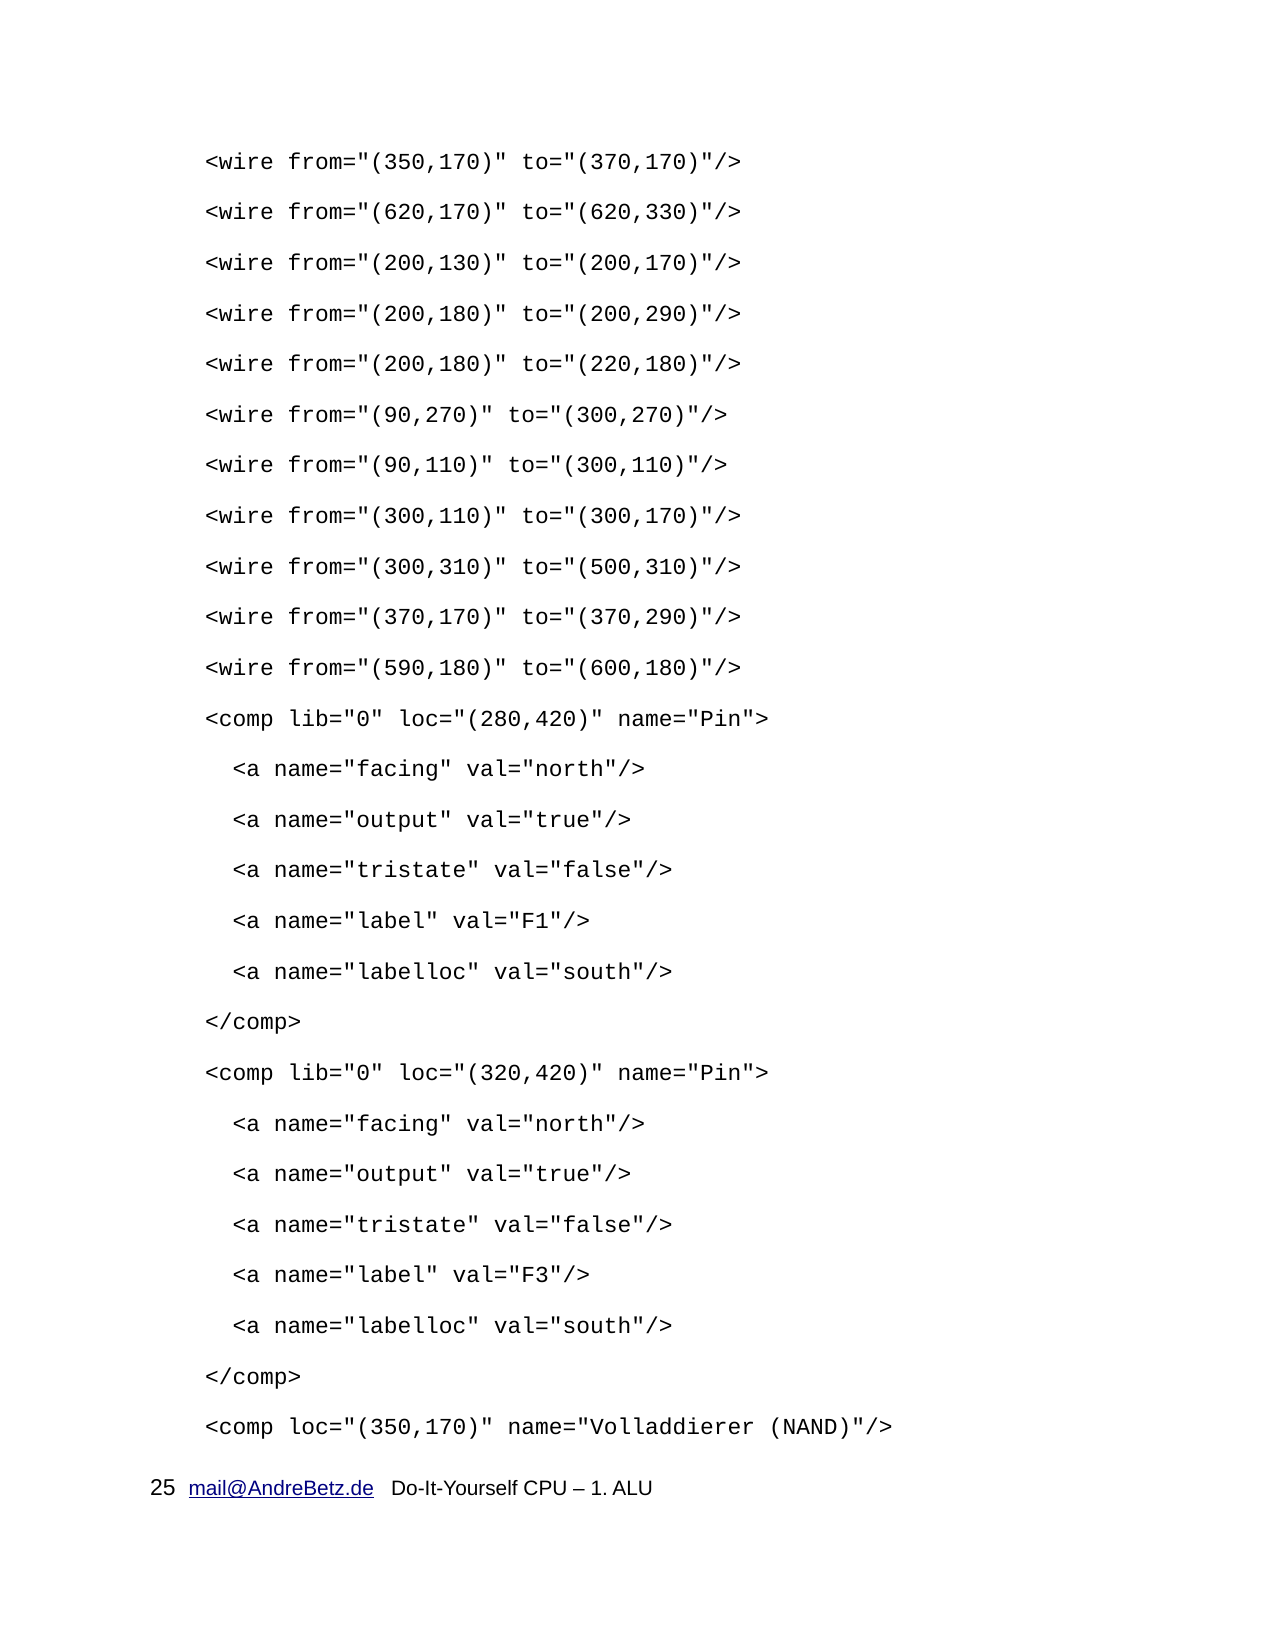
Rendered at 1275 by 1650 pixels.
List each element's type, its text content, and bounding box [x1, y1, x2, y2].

text <a name="label" val="F1"/> [150, 909, 1125, 935]
text <a name="labelloc" val="south"/> [150, 1314, 1125, 1340]
text <a name="facing" val="north"/> [150, 1112, 1125, 1138]
text <wire from="(300,110)" to="(300,170)"/> [150, 504, 1125, 530]
text <a name="tristate" val="false"/> [150, 859, 1125, 885]
text <comp lib="0" loc="(320,420)" name="Pin"> [150, 1061, 1125, 1087]
text <wire from="(200,180)" to="(200,290)"/> [150, 302, 1125, 328]
text <wire from="(200,130)" to="(200,170)"/> [150, 251, 1125, 277]
text <comp loc="(350,170)" name="Volladdierer (NAND)"/> [150, 1416, 1125, 1442]
text <a name="label" val="F3"/> [150, 1264, 1125, 1290]
text </comp> [150, 1365, 1125, 1391]
text <wire from="(590,180)" to="(600,180)"/> [150, 656, 1125, 682]
text <comp lib="0" loc="(280,420)" name="Pin"> [150, 707, 1125, 733]
text <wire from="(90,270)" to="(300,270)"/> [150, 403, 1125, 429]
text <wire from="(300,310)" to="(500,310)"/> [150, 555, 1125, 581]
text <wire from="(620,170)" to="(620,330)"/> [150, 201, 1125, 227]
text <a name="tristate" val="false"/> [150, 1213, 1125, 1239]
text <wire from="(350,170)" to="(370,170)"/> [150, 150, 1125, 176]
text <wire from="(90,110)" to="(300,110)"/> [150, 454, 1125, 480]
text <wire from="(200,180)" to="(220,180)"/> [150, 352, 1125, 378]
text <a name="facing" val="north"/> [150, 757, 1125, 783]
text <wire from="(370,170)" to="(370,290)"/> [150, 606, 1125, 632]
text <a name="output" val="true"/> [150, 1162, 1125, 1188]
text <a name="labelloc" val="south"/> [150, 960, 1125, 986]
text </comp> [150, 1011, 1125, 1037]
text <a name="output" val="true"/> [150, 808, 1125, 834]
